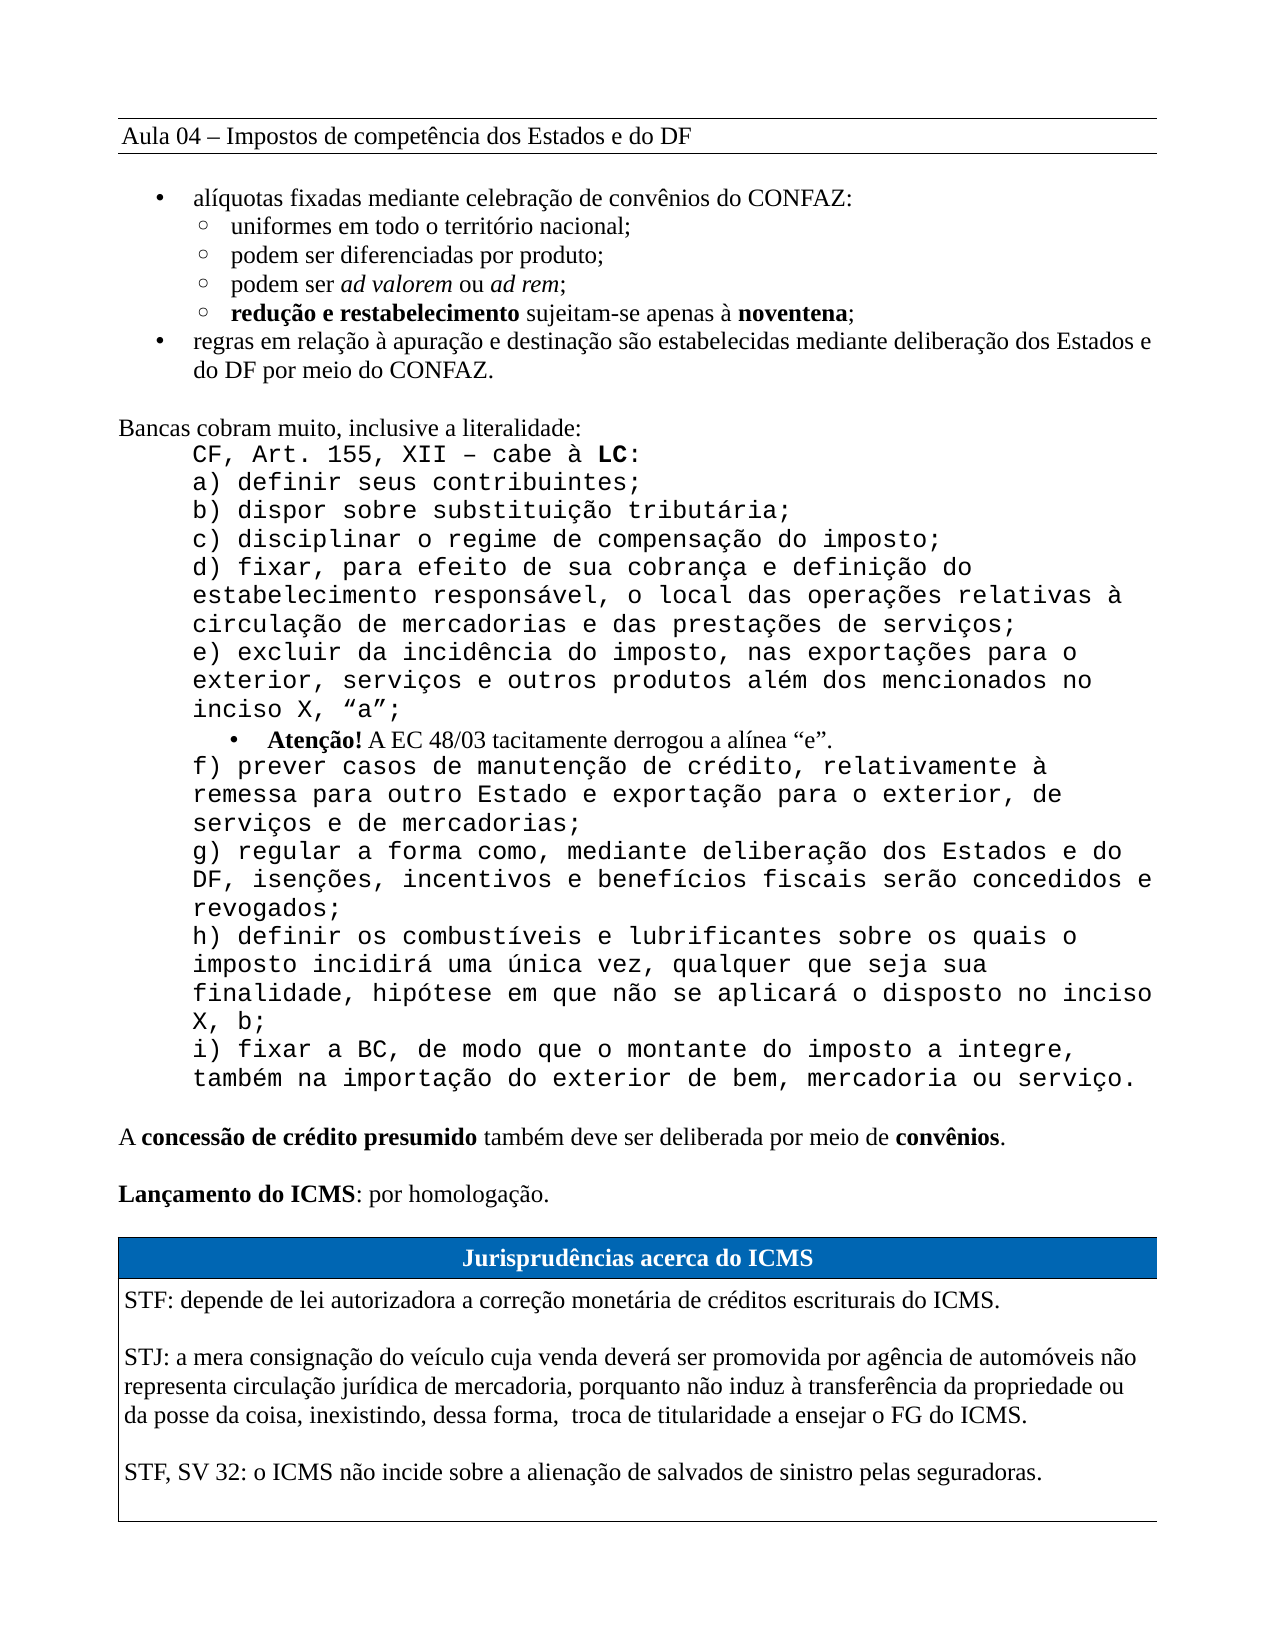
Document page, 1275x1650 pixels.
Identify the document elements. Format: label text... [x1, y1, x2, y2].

text c) disciplinar o regime de compensação do imposto; [192, 526, 1157, 555]
list alíquotas fixadas mediante celebração de convênios do CONFAZ: [156, 183, 1157, 211]
list regras em relação à apuração e destinação são estabelecidas mediante deliberação dos Estados e do DF por meio do CONFAZ. [156, 326, 1157, 384]
list Atenção! A EC 48/03 tacitamente derrogou a alínea “e”. [229, 725, 1157, 753]
text h) definir os combustíveis e lubrificantes sobre os quais o imposto incidirá uma única vez, qualquer que seja sua finalidade, hipótese em que não se aplicará o disposto no inciso X, b; [192, 923, 1157, 1037]
text CF, Art. 155, XII – cabe à LC: [192, 441, 1157, 470]
list podem ser diferenciadas por produto; [193, 240, 1157, 269]
text Bancas cobram muito, inclusive a literalidade: [118, 413, 1157, 441]
text e) excluir da incidência do imposto, nas exportações para o exterior, serviços e outros produtos além dos mencionados no inciso X, “a”; [192, 640, 1157, 725]
text b) dispor sobre substituição tributária; [192, 498, 1157, 526]
text g) regular a forma como, mediante deliberação dos Estados e do DF, isenções, incentivos e benefícios fiscais serão concedidos e revogados; [192, 838, 1157, 923]
text f) prever casos de manutenção de crédito, relativamente à remessa para outro Estado e exportação para o exterior, de serviços e de mercadorias; [192, 753, 1157, 838]
table_header Jurisprudências acerca do ICMS [119, 1238, 1157, 1278]
list redução e restabelecimento sujeitam-se apenas à noventena; [193, 298, 1157, 326]
text A concessão de crédito presumido também deve ser deliberada por meio de convênios. [118, 1122, 1157, 1151]
text i) fixar a BC, de modo que o montante do imposto a integre, também na importação do exterior de bem, mercadoria ou serviço. [192, 1037, 1157, 1093]
text d) fixar, para efeito de sua cobrança e definição do estabelecimento responsável, o local das operações relativas à circulação de mercadorias e das prestações de serviços; [192, 555, 1157, 640]
list uniformes em todo o território nacional; [193, 211, 1157, 240]
list podem ser ad valorem ou ad rem; [193, 269, 1157, 298]
table_cell STF: depende de lei autorizadora a correção monetária de créditos escriturais do ICMS. STJ: a mera consignação do veículo cuja venda deverá ser promovida por agência de automóveis não representa circulação jurídica de mercadoria, porquanto não induz à transferência da propriedade ou da posse da coisa, inexistindo, dessa forma, troca de titularidade a ensejar o FG do ICMS. STF, SV 32: o ICMS não incide sobre a alienação de salvados de sinistro pelas seguradoras. [119, 1279, 1157, 1521]
text a) definir seus contribuintes; [192, 470, 1157, 498]
text Lançamento do ICMS: por homologação. [118, 1179, 1157, 1208]
